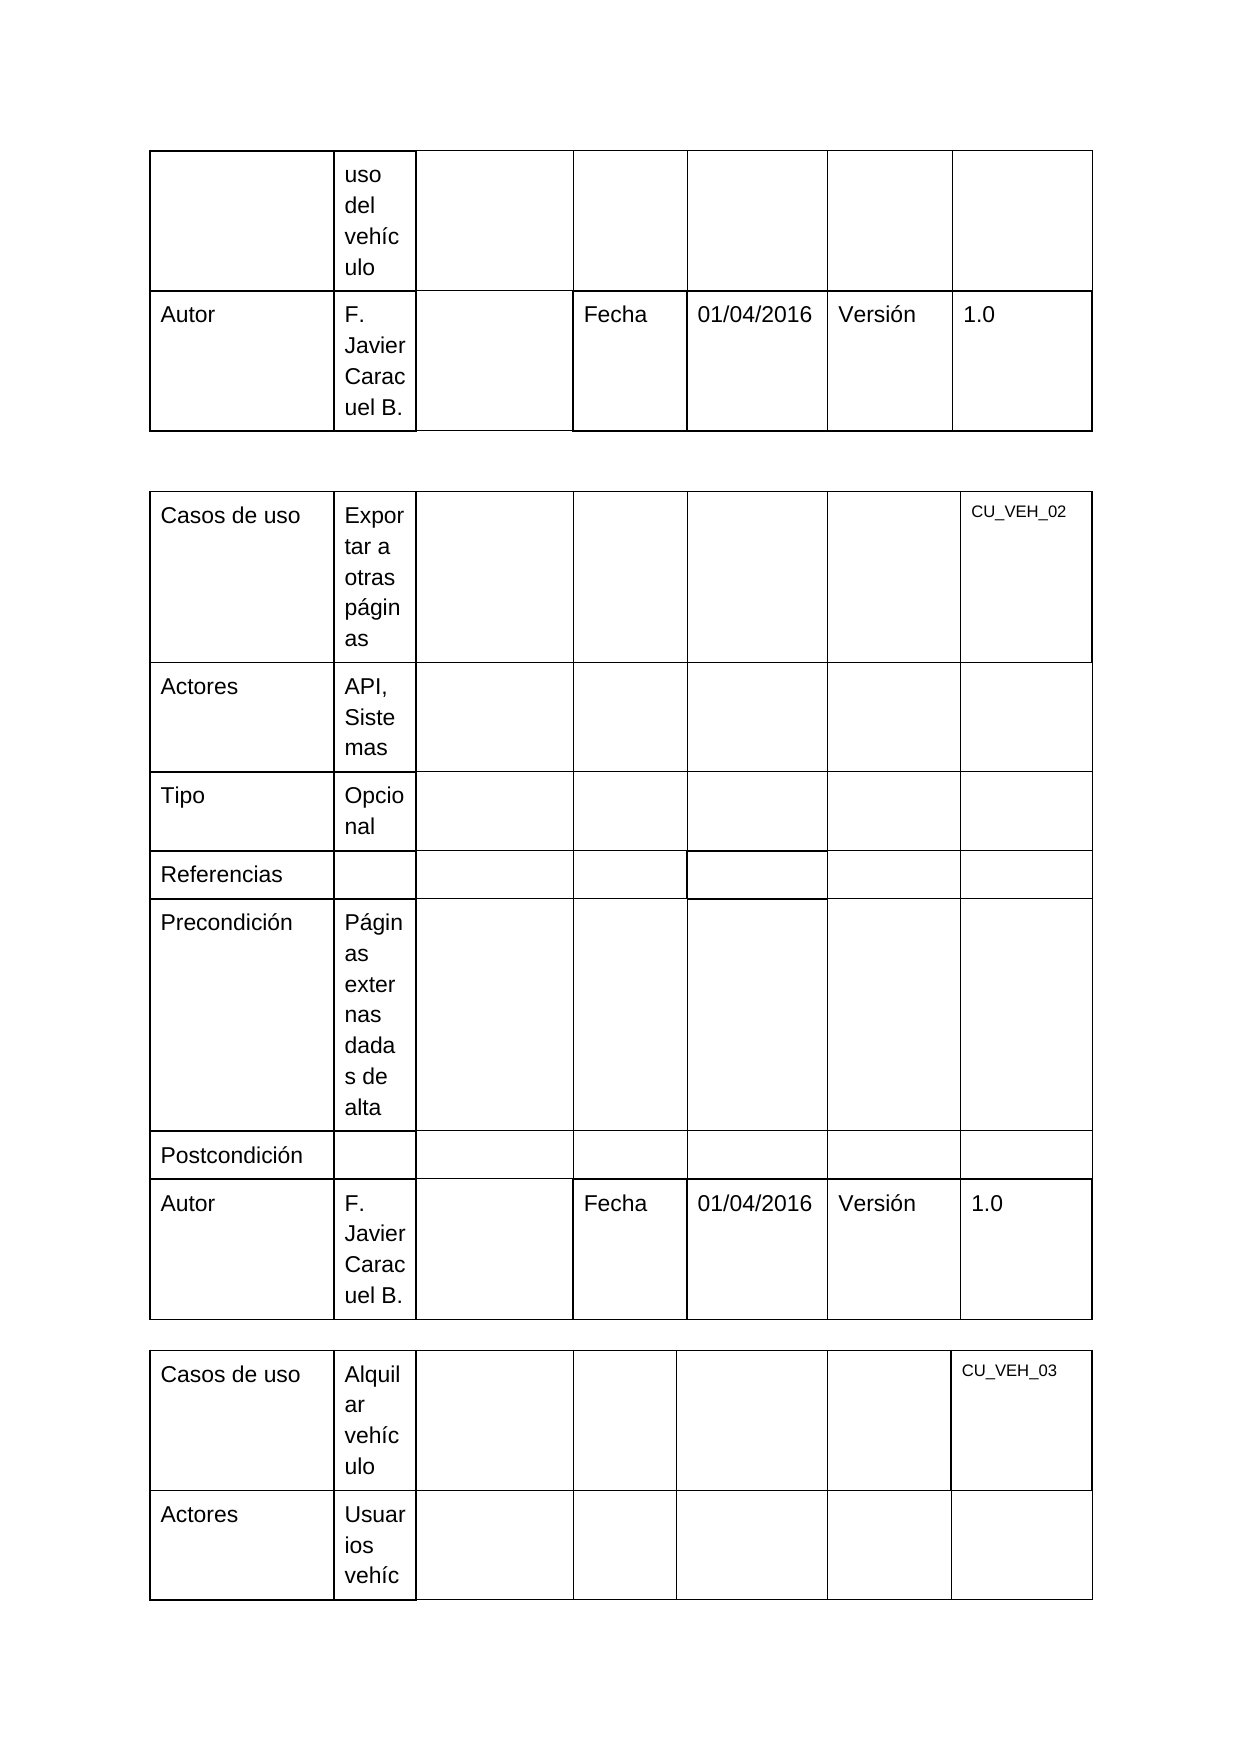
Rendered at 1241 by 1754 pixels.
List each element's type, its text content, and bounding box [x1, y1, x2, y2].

table_cell Autor [151, 1180, 333, 1318]
table_header Casos de uso [151, 492, 333, 662]
table_cell [688, 151, 827, 290]
table_cell 01/04/2016 [688, 292, 827, 430]
table_cell [417, 851, 573, 898]
table_cell [828, 899, 960, 1130]
table_cell [952, 1491, 1092, 1599]
table_header CU_VEH_02 [961, 492, 1091, 662]
table_cell [828, 151, 952, 290]
table_cell 1.0 [961, 1180, 1091, 1318]
table_header [828, 492, 960, 662]
table_cell [335, 852, 415, 898]
table_cell Usuarios vehíc [335, 1491, 415, 1599]
table_cell 01/04/2016 [688, 1180, 827, 1318]
table_header Alquilar vehículo [335, 1351, 415, 1490]
table_cell F. Javier Caracuel B. [335, 1180, 415, 1318]
table_cell [828, 1131, 960, 1178]
table_cell [677, 1491, 827, 1599]
table_cell [335, 1132, 415, 1178]
table_cell [417, 1179, 572, 1318]
table_cell [688, 900, 827, 1130]
table_cell [961, 899, 1092, 1130]
table_cell Opcional [335, 773, 415, 850]
table_cell API, Sistemas [335, 663, 415, 771]
table_cell [417, 899, 573, 1130]
table_cell [961, 851, 1092, 898]
table_header CU_VEH_03 [952, 1351, 1091, 1490]
table_cell Actores [151, 1491, 333, 1599]
table_header [574, 492, 687, 662]
table_cell Versión [828, 292, 952, 430]
table_cell F. Javier Caracuel B. [335, 292, 415, 430]
table_cell [961, 772, 1092, 850]
table_cell [828, 663, 960, 771]
table_cell [417, 291, 572, 430]
table_cell [828, 851, 960, 898]
table_header Casos de uso [151, 1351, 333, 1490]
table_cell uso del vehículo [335, 152, 415, 290]
table_cell [688, 852, 827, 898]
table_cell [417, 663, 573, 771]
table_header [574, 1351, 676, 1490]
table_header [417, 492, 573, 662]
table_cell [574, 151, 687, 290]
table_cell [574, 851, 686, 898]
table_cell [574, 1131, 687, 1178]
table_cell [828, 1491, 951, 1599]
table_header [677, 1351, 827, 1490]
table_cell Versión [828, 1180, 960, 1318]
table_cell [574, 663, 687, 771]
table_cell Precondición [151, 900, 333, 1130]
table_cell [574, 772, 687, 850]
table_cell Referencias [151, 852, 333, 898]
table_cell Páginas externas dadas de alta [335, 900, 415, 1130]
table_cell [953, 151, 1092, 290]
table_cell [688, 1131, 827, 1178]
table_header Exportar a otras páginas [335, 492, 415, 662]
table_header [688, 492, 827, 662]
table_cell [417, 151, 573, 290]
table_header [828, 1351, 950, 1490]
table_cell [688, 772, 827, 850]
table_cell Actores [151, 663, 333, 771]
table_cell [417, 772, 573, 850]
table_cell [574, 899, 687, 1130]
table_cell Autor [151, 292, 333, 430]
table_cell 1.0 [953, 292, 1091, 430]
table_cell [417, 1131, 573, 1178]
table_cell [151, 152, 333, 290]
table_cell [961, 1131, 1092, 1178]
table_cell [574, 1491, 676, 1599]
table_cell [961, 663, 1092, 771]
table_cell [688, 663, 827, 771]
table_cell Fecha [574, 292, 686, 430]
table_cell Postcondición [151, 1132, 333, 1178]
table_cell Tipo [151, 773, 333, 850]
table_header [417, 1351, 573, 1490]
table_cell [828, 772, 960, 850]
table_cell Fecha [574, 1180, 686, 1318]
table_cell [417, 1491, 573, 1599]
